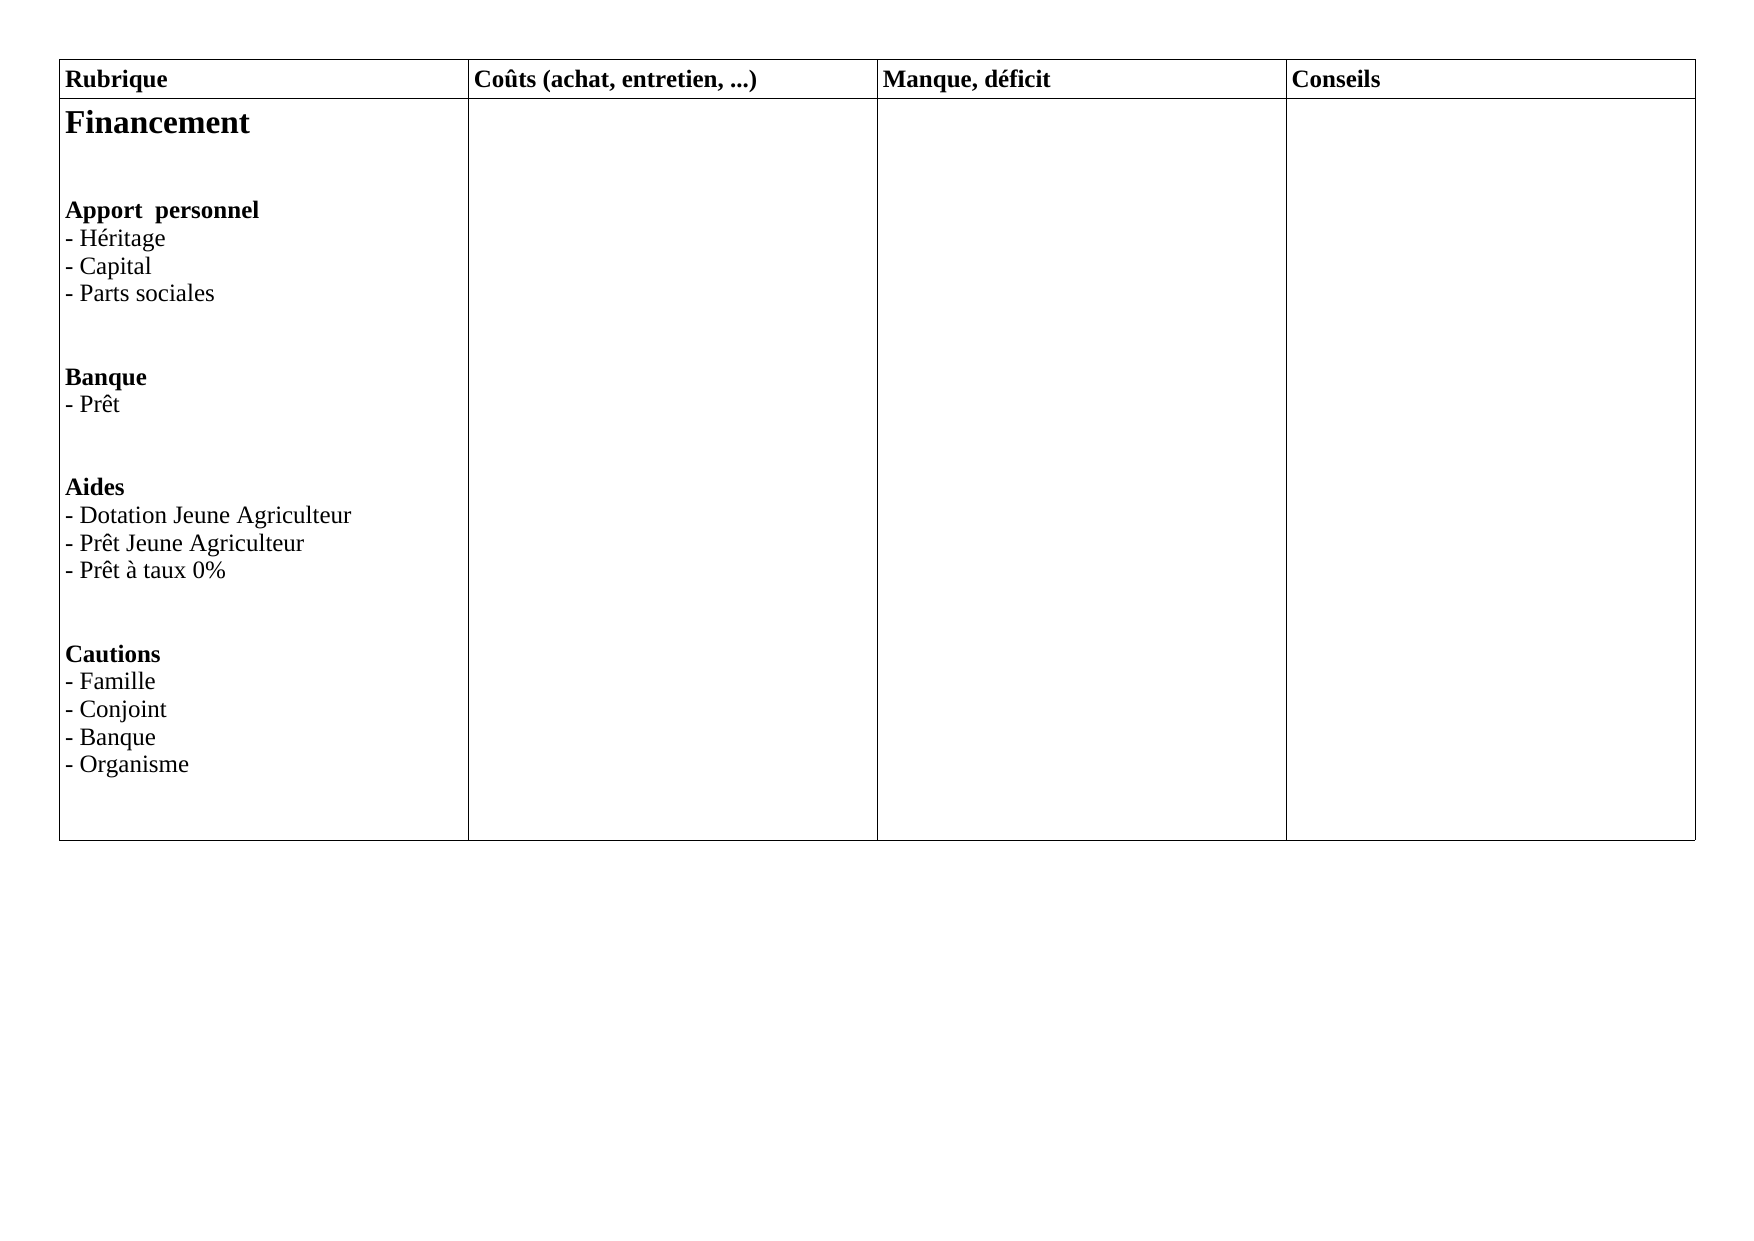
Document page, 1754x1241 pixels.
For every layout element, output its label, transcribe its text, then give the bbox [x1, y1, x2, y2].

table_cell Financement Apport personnel - Héritage - Capital - Parts sociales Banque - Prêt Aides - Dotation Jeune Agriculteur - Prêt Jeune Agriculteur - Prêt à taux 0% Cautions - Famille - Conjoint - Banque - Organisme [60, 99, 468, 839]
table_header Rubrique [60, 60, 468, 98]
table_cell [878, 99, 1286, 839]
table_header Coûts (achat, entretien, ...) [469, 60, 877, 98]
table_header Conseils [1287, 60, 1695, 98]
table_cell [469, 99, 877, 839]
table_cell [1287, 99, 1695, 839]
table_header Manque, déficit [878, 60, 1286, 98]
